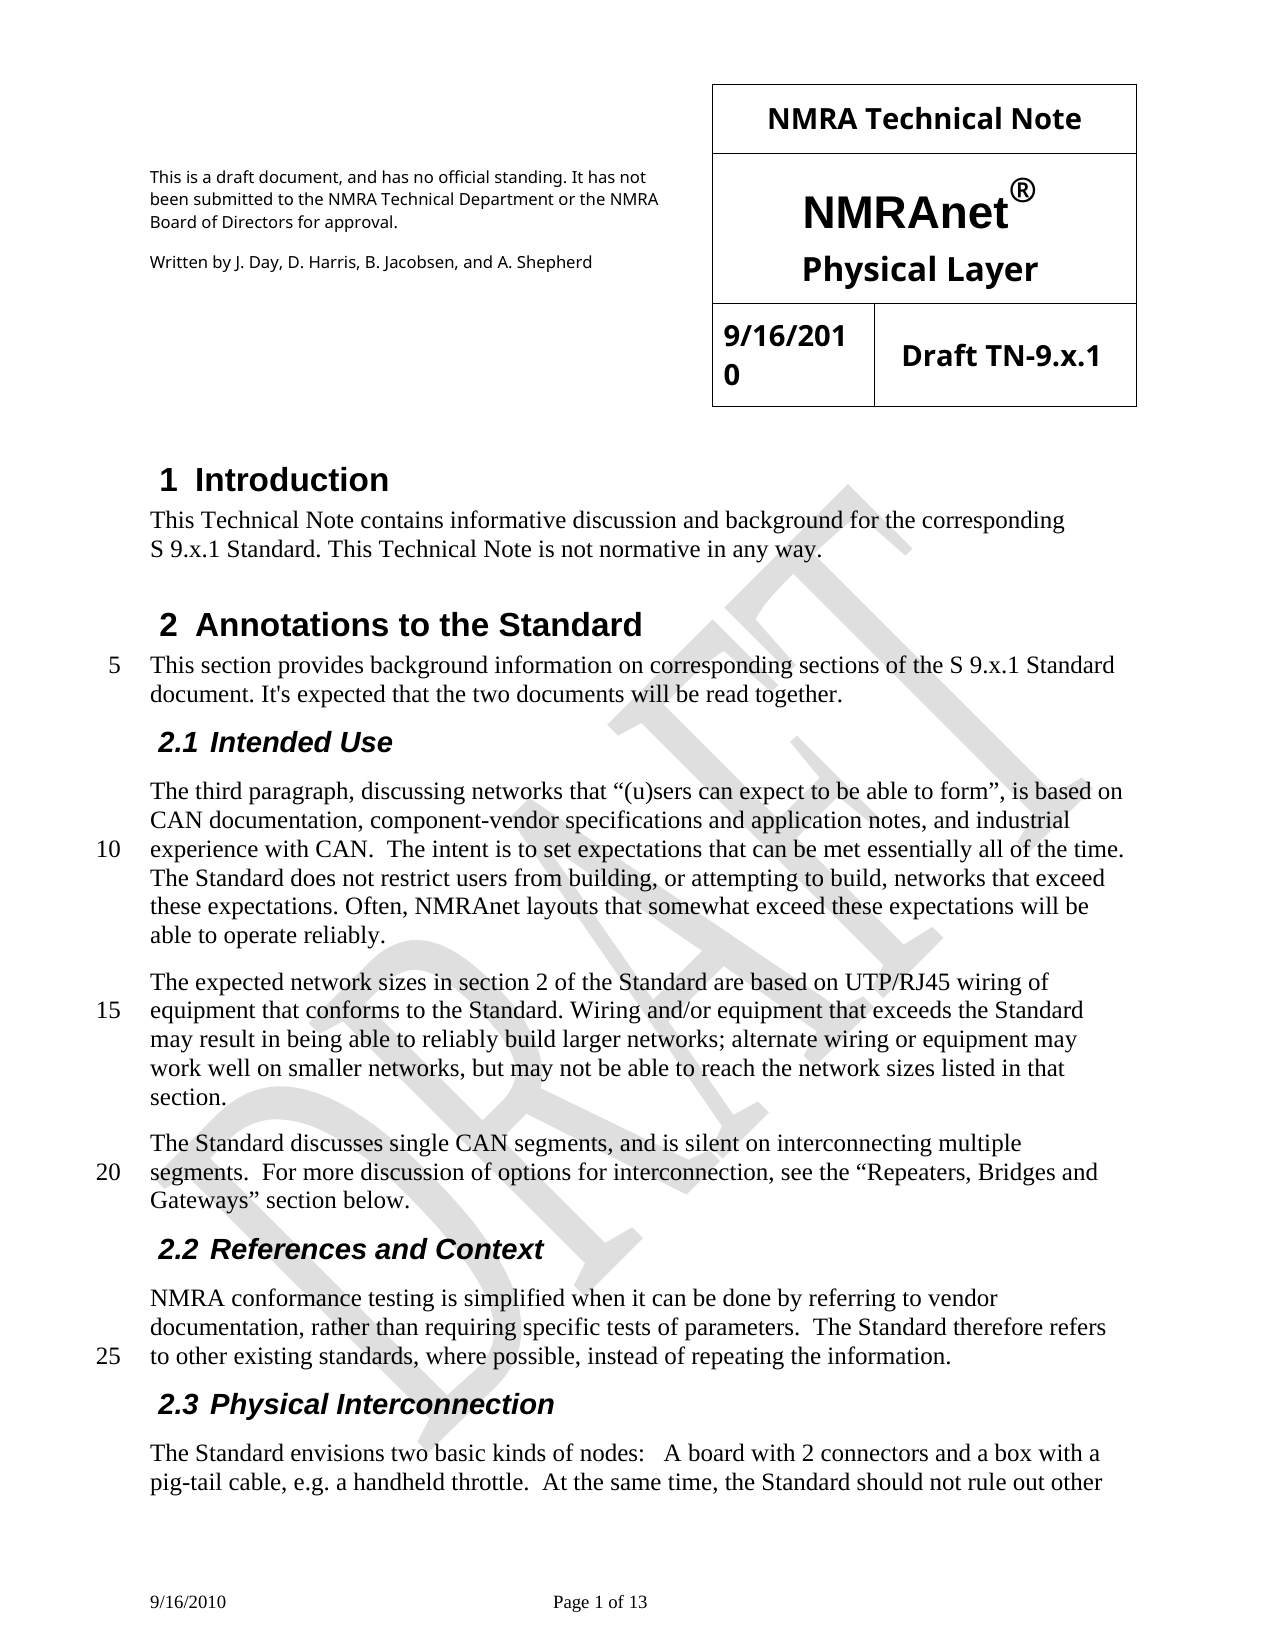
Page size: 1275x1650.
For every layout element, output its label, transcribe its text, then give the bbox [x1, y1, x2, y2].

subtitle [986, 725, 1125, 759]
text The expected network sizes in section 2 of the Standard are based on UTP/RJ45 wiring of equipment that conforms to the Standard. Wiring and/or equipment that exceeds the Standard may result in being able to reliably build larger networks; alternate wiring or equipment may work well on smaller networks, but may not be able to reach the network sizes listed in that section. [150, 967, 430, 1110]
text This section provides background information on corresponding sections of the S 9.x.1 Standard document. It's expected that the two documents will be read together. [665, 650, 925, 707]
text The third paragraph, discussing networks that “(u)sers can expect to be able to form”, is based on CAN documentation, component-vendor specifications and application notes, and industrial experience with CAN. The intent is to set expectations that can be met essentially all of the time. The Standard does not restrict users from building, or attempting to build, networks that exceed these expectations. Often, NMRAnet layouts that somewhat exceed these expectations will be able to operate reliably. [150, 776, 866, 949]
subtitle Physical Interconnection [462, 1387, 1125, 1421]
text The expected network sizes in section 2 of the Standard are based on UTP/RJ45 wiring of equipment that conforms to the Standard. Wiring and/or equipment that exceeds the Standard may result in being able to reliably build larger networks; alternate wiring or equipment may work well on smaller networks, but may not be able to reach the network sizes listed in that section. [477, 967, 710, 1110]
text The expected network sizes in section 2 of the Standard are based on UTP/RJ45 wiring of equipment that conforms to the Standard. Wiring and/or equipment that exceeds the Standard may result in being able to reliably build larger networks; alternate wiring or equipment may work well on smaller networks, but may not be able to reach the network sizes listed in that section. [669, 967, 1125, 1110]
text NMRA conformance testing is simplified when it can be done by referring to vendor documentation, rather than requiring specific tests of parameters. The Standard therefore refers to other existing standards, where possible, instead of repeating the information. [150, 1283, 379, 1369]
text The Standard discusses single CAN segments, and is silent on interconnecting multiple segments. For more discussion of options for interconnection, see the “Repeaters, Bridges and Gateways” section below. [380, 1128, 534, 1214]
subtitle References and Context [150, 1232, 276, 1266]
subtitle Introduction [150, 460, 1125, 499]
text This Technical Note contains informative discussion and background for the corresponding S 9.x.1 Standard. This Technical Note is not normative in any way. [150, 505, 825, 563]
text The Standard discusses single CAN segments, and is silent on interconnecting multiple segments. For more discussion of options for interconnection, see the “Repeaters, Bridges and Gateways” section below. [211, 1128, 424, 1214]
subtitle References and Context [482, 1232, 584, 1266]
subtitle Intended Use [150, 725, 676, 759]
subtitle References and Context [285, 1232, 467, 1266]
subtitle [757, 605, 862, 644]
text The expected network sizes in section 2 of the Standard are based on UTP/RJ45 wiring of equipment that conforms to the Standard. Wiring and/or equipment that exceeds the Standard may result in being able to reliably build larger networks; alternate wiring or equipment may work well on smaller networks, but may not be able to reach the network sizes listed in that section. [367, 970, 515, 1110]
text The third paragraph, discussing networks that “(u)sers can expect to be able to form”, is based on CAN documentation, component-vendor specifications and application notes, and industrial experience with CAN. The intent is to set expectations that can be met essentially all of the time. The Standard does not restrict users from building, or attempting to build, networks that exceed these expectations. Often, NMRAnet layouts that somewhat exceed these expectations will be able to operate reliably. [548, 846, 697, 949]
subtitle References and Context [617, 1232, 1125, 1266]
text The Standard discusses single CAN segments, and is silent on interconnecting multiple segments. For more discussion of options for interconnection, see the “Repeaters, Bridges and Gateways” section below. [150, 1128, 224, 1214]
text NMRA conformance testing is simplified when it can be done by referring to vendor documentation, rather than requiring specific tests of parameters. The Standard therefore refers to other existing standards, where possible, instead of repeating the information. [511, 1283, 1125, 1369]
text This Technical Note contains informative discussion and background for the corresponding S 9.x.1 Standard. This Technical Note is not normative in any way. [815, 505, 1125, 563]
text This section provides background information on corresponding sections of the S 9.x.1 Standard document. It's expected that the two documents will be read together. [911, 650, 1125, 707]
subtitle [866, 605, 1125, 644]
text NMRA conformance testing is simplified when it can be done by referring to vendor documentation, rather than requiring specific tests of parameters. The Standard therefore refers to other existing standards, where possible, instead of repeating the information. [336, 1283, 493, 1369]
text The Standard discusses single CAN segments, and is silent on interconnecting multiple segments. For more discussion of options for interconnection, see the “Repeaters, Bridges and Gateways” section below. [505, 1128, 1125, 1214]
subtitle Physical Interconnection [150, 1387, 429, 1421]
text The third paragraph, discussing networks that “(u)sers can expect to be able to form”, is based on CAN documentation, component-vendor specifications and application notes, and industrial experience with CAN. The intent is to set expectations that can be met essentially all of the time. The Standard does not restrict users from building, or attempting to build, networks that exceed these expectations. Often, NMRAnet layouts that somewhat exceed these expectations will be able to operate reliably. [798, 776, 1125, 949]
subtitle Annotations to the Standard [150, 605, 759, 644]
subtitle [685, 725, 977, 759]
text The Standard envisions two basic kinds of nodes: A board with 2 connectors and a box with a pig-tail cable, e.g. a handheld throttle. At the same time, the Standard should not rule out other [150, 1438, 1125, 1496]
text This section provides background information on corresponding sections of the S 9.x.1 Standard document. It's expected that the two documents will be read together. [150, 650, 680, 707]
